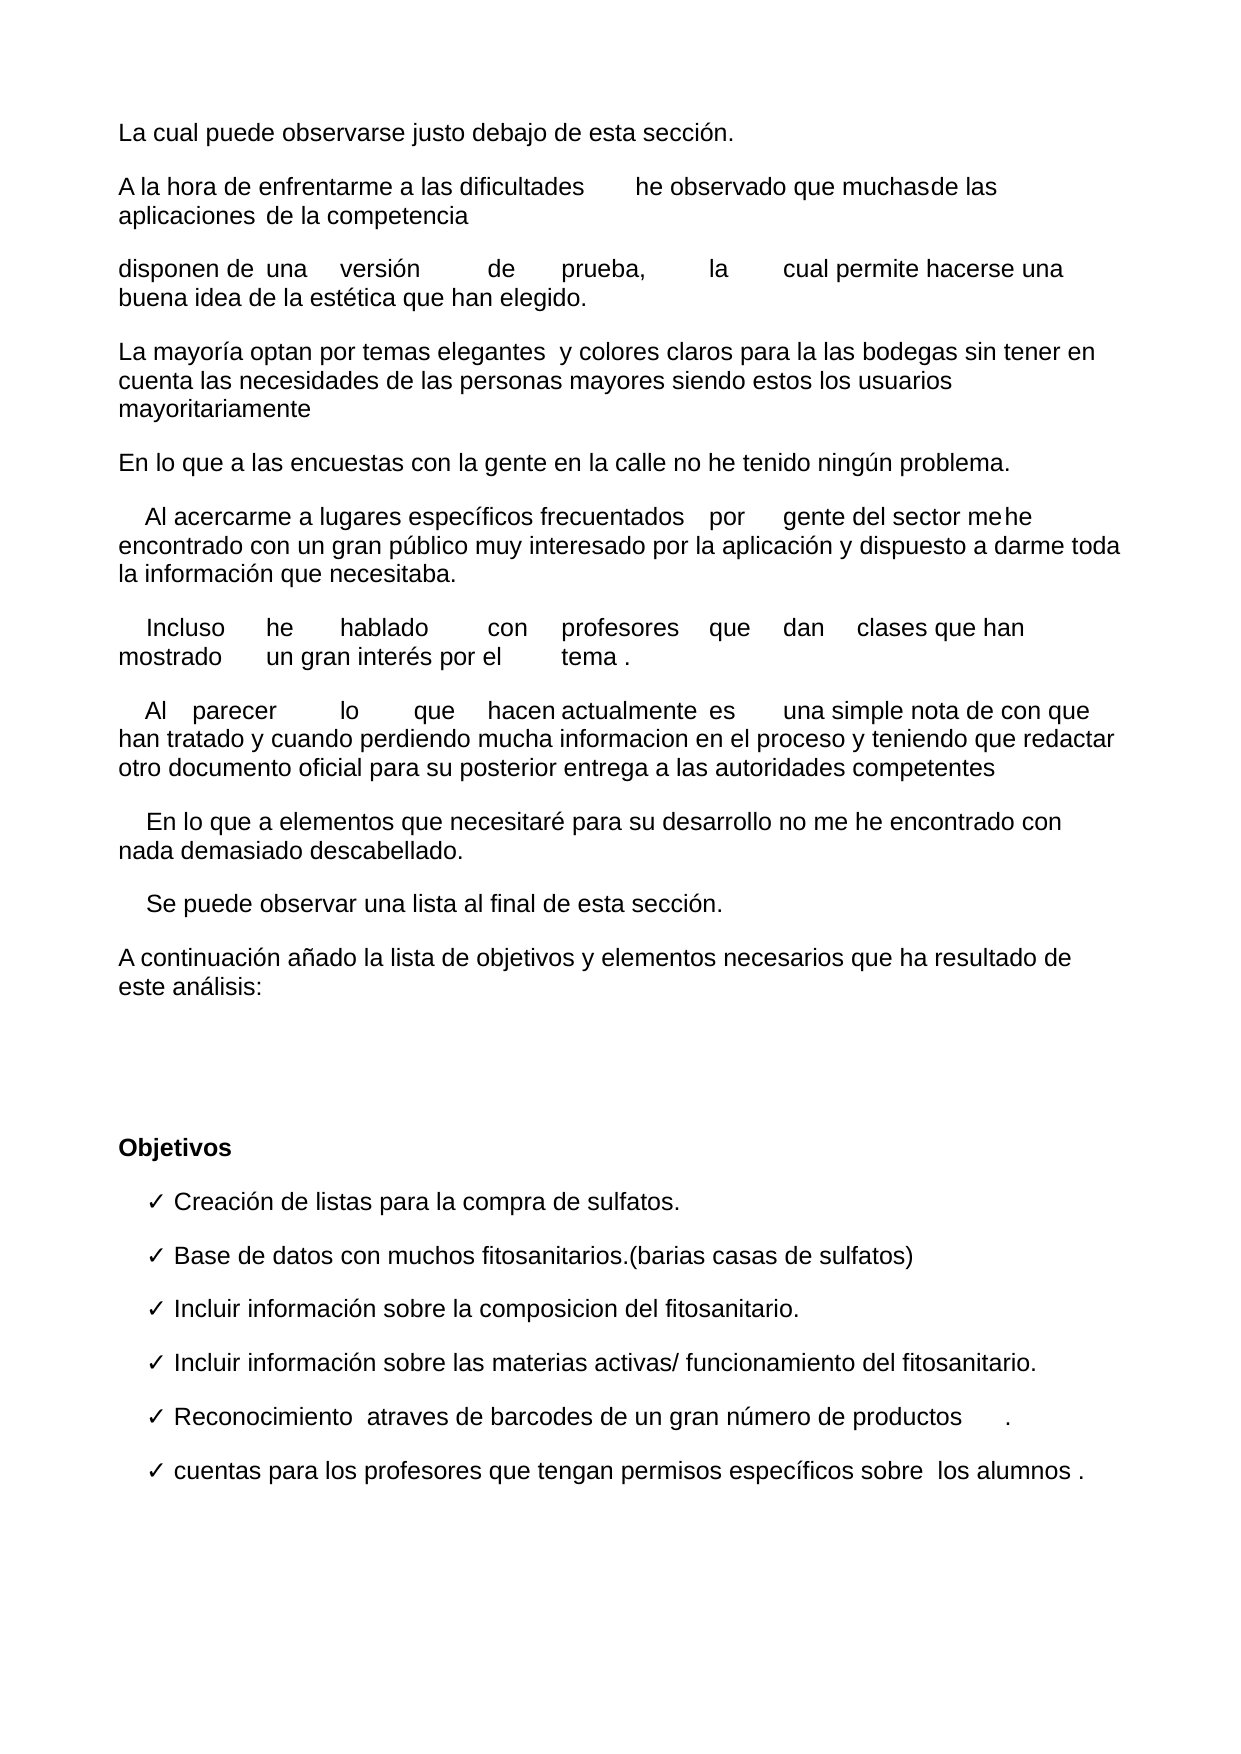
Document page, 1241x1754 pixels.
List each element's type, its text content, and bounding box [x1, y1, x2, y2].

text A continuación añado la lista de objetivos y elementos necesarios que ha resultado de este análisis: [118, 943, 1122, 1001]
text A la hora de enfrentarme a las dificultades he observado que muchas de las aplicaciones de la competencia [118, 172, 1122, 229]
text Al acercarme a lugares específicos frecuentados por gente del sector me he encontrado con un gran público muy interesado por la aplicación y dispuesto a darme toda la información que necesitaba. [118, 502, 1122, 588]
text En lo que a elementos que necesitaré para su desarrollo no me he encontrado con nada demasiado descabellado. [118, 807, 1122, 864]
text La cual puede observarse justo debajo de esta sección. [118, 118, 1122, 147]
text ✓ Incluir información sobre la composicion del fitosanitario. [118, 1294, 1122, 1323]
text La mayoría optan por temas elegantes y colores claros para la las bodegas sin tener en cuenta las necesidades de las personas mayores siendo estos los usuarios mayoritariamente [118, 337, 1122, 423]
text Al parecer lo que hacen actualmente es una simple nota de con que han tratado y cuando perdiendo mucha informacion en el proceso y teniendo que redactar otro documento oficial para su posterior entrega a las autoridades competentes [118, 696, 1122, 782]
text disponen de una versión de prueba, la cual permite hacerse una buena idea de la estética que han elegido. [118, 254, 1122, 312]
text Incluso he hablado con profesores que dan clases que han mostrado un gran interés por el tema . [118, 613, 1122, 671]
text Objetivos [118, 1133, 1122, 1162]
text En lo que a las encuestas con la gente en la calle no he tenido ningún problema. [118, 448, 1122, 477]
text Se puede observar una lista al final de esta sección. [118, 889, 1122, 918]
text ✓ Incluir información sobre las materias activas/ funcionamiento del fitosanitario. [118, 1348, 1122, 1377]
text ✓ Base de datos con muchos fitosanitarios.(barias casas de sulfatos) [118, 1241, 1122, 1269]
text ✓ Reconocimiento atraves de barcodes de un gran número de productos . [118, 1402, 1122, 1431]
text ✓ cuentas para los profesores que tengan permisos específicos sobre los alumnos . [118, 1456, 1122, 1513]
text ✓ Creación de listas para la compra de sulfatos. [118, 1187, 1122, 1216]
